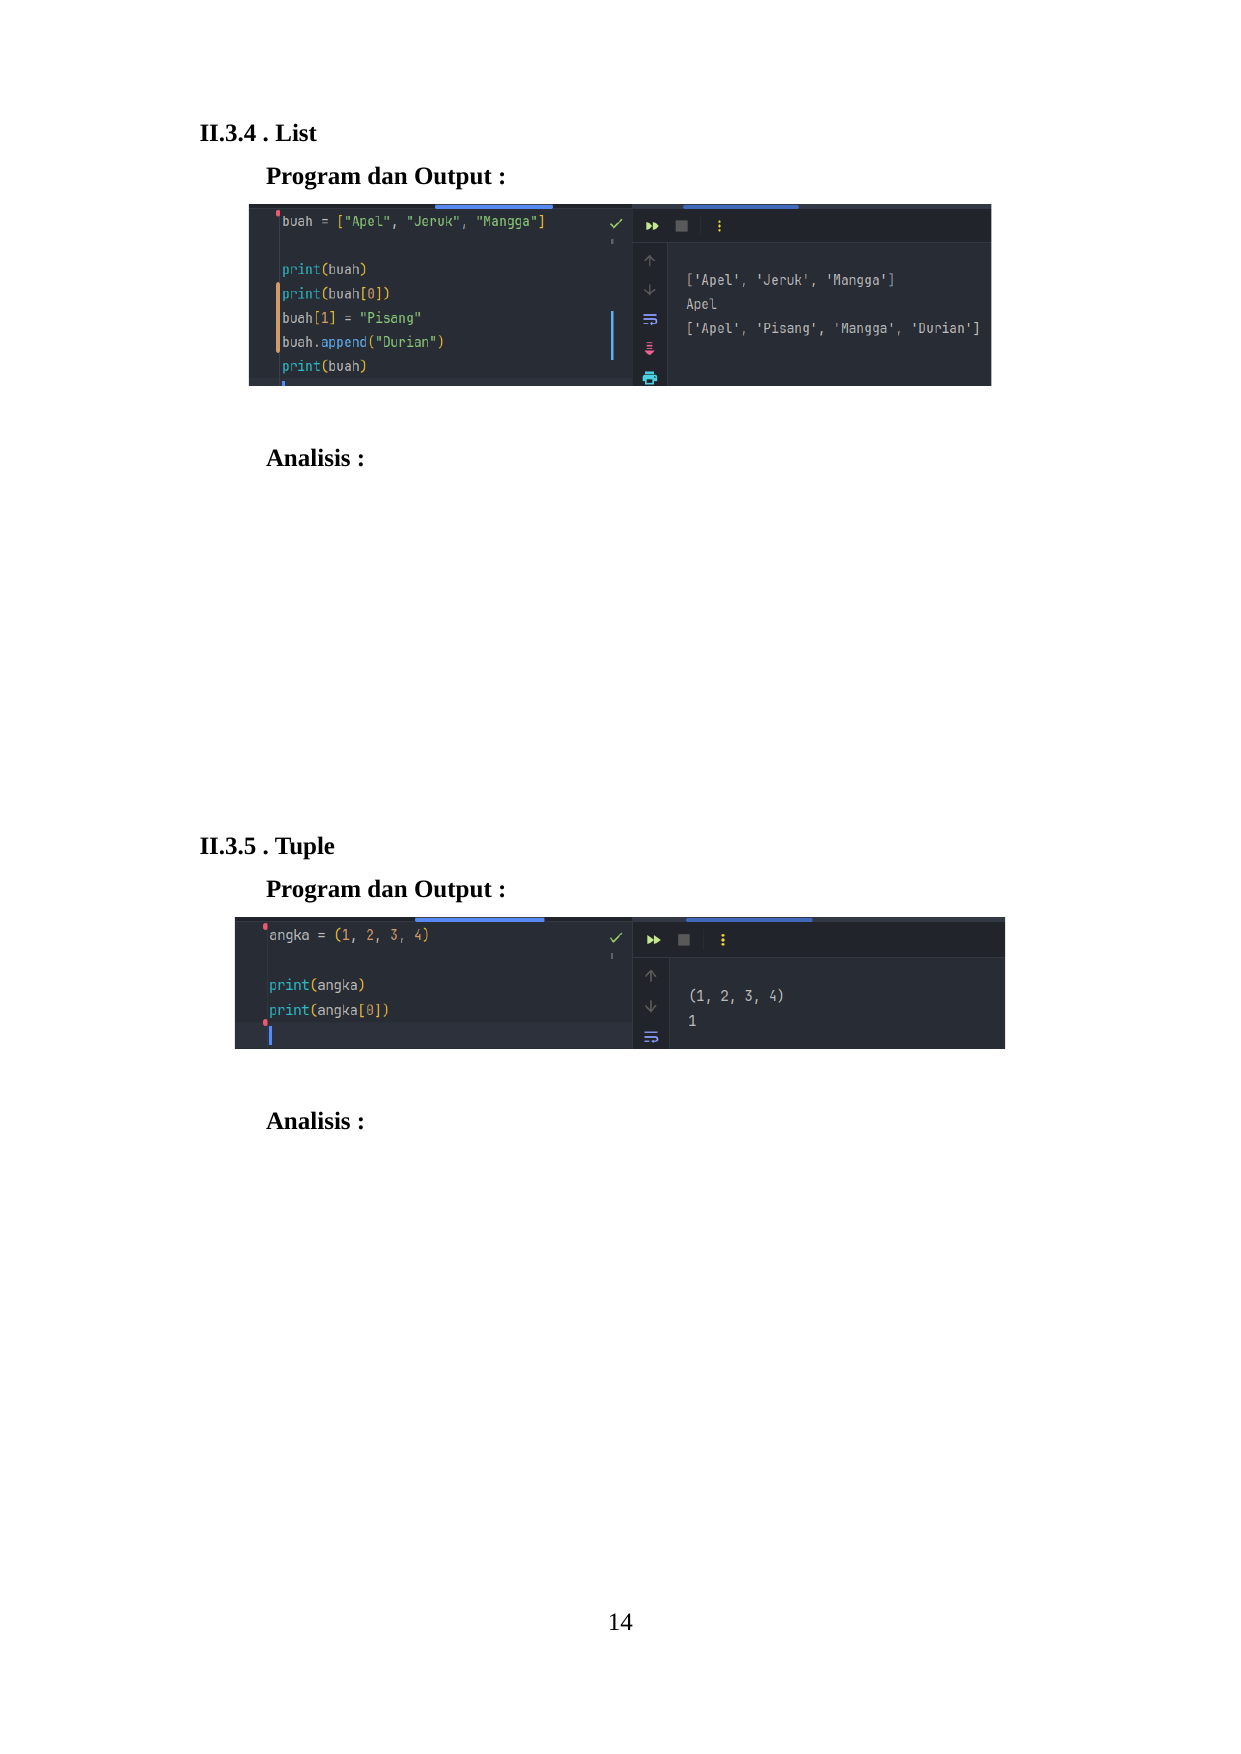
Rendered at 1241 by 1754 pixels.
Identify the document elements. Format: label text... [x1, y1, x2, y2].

text Analisis : [266, 1106, 1122, 1135]
text Program dan Output : [266, 874, 1122, 903]
subtitle Tuple [118, 831, 1122, 860]
picture [248, 204, 992, 386]
text Analisis : [266, 443, 1122, 472]
text Program dan Output : [266, 161, 1122, 190]
picture [234, 917, 1006, 1049]
subtitle List [118, 118, 1122, 147]
